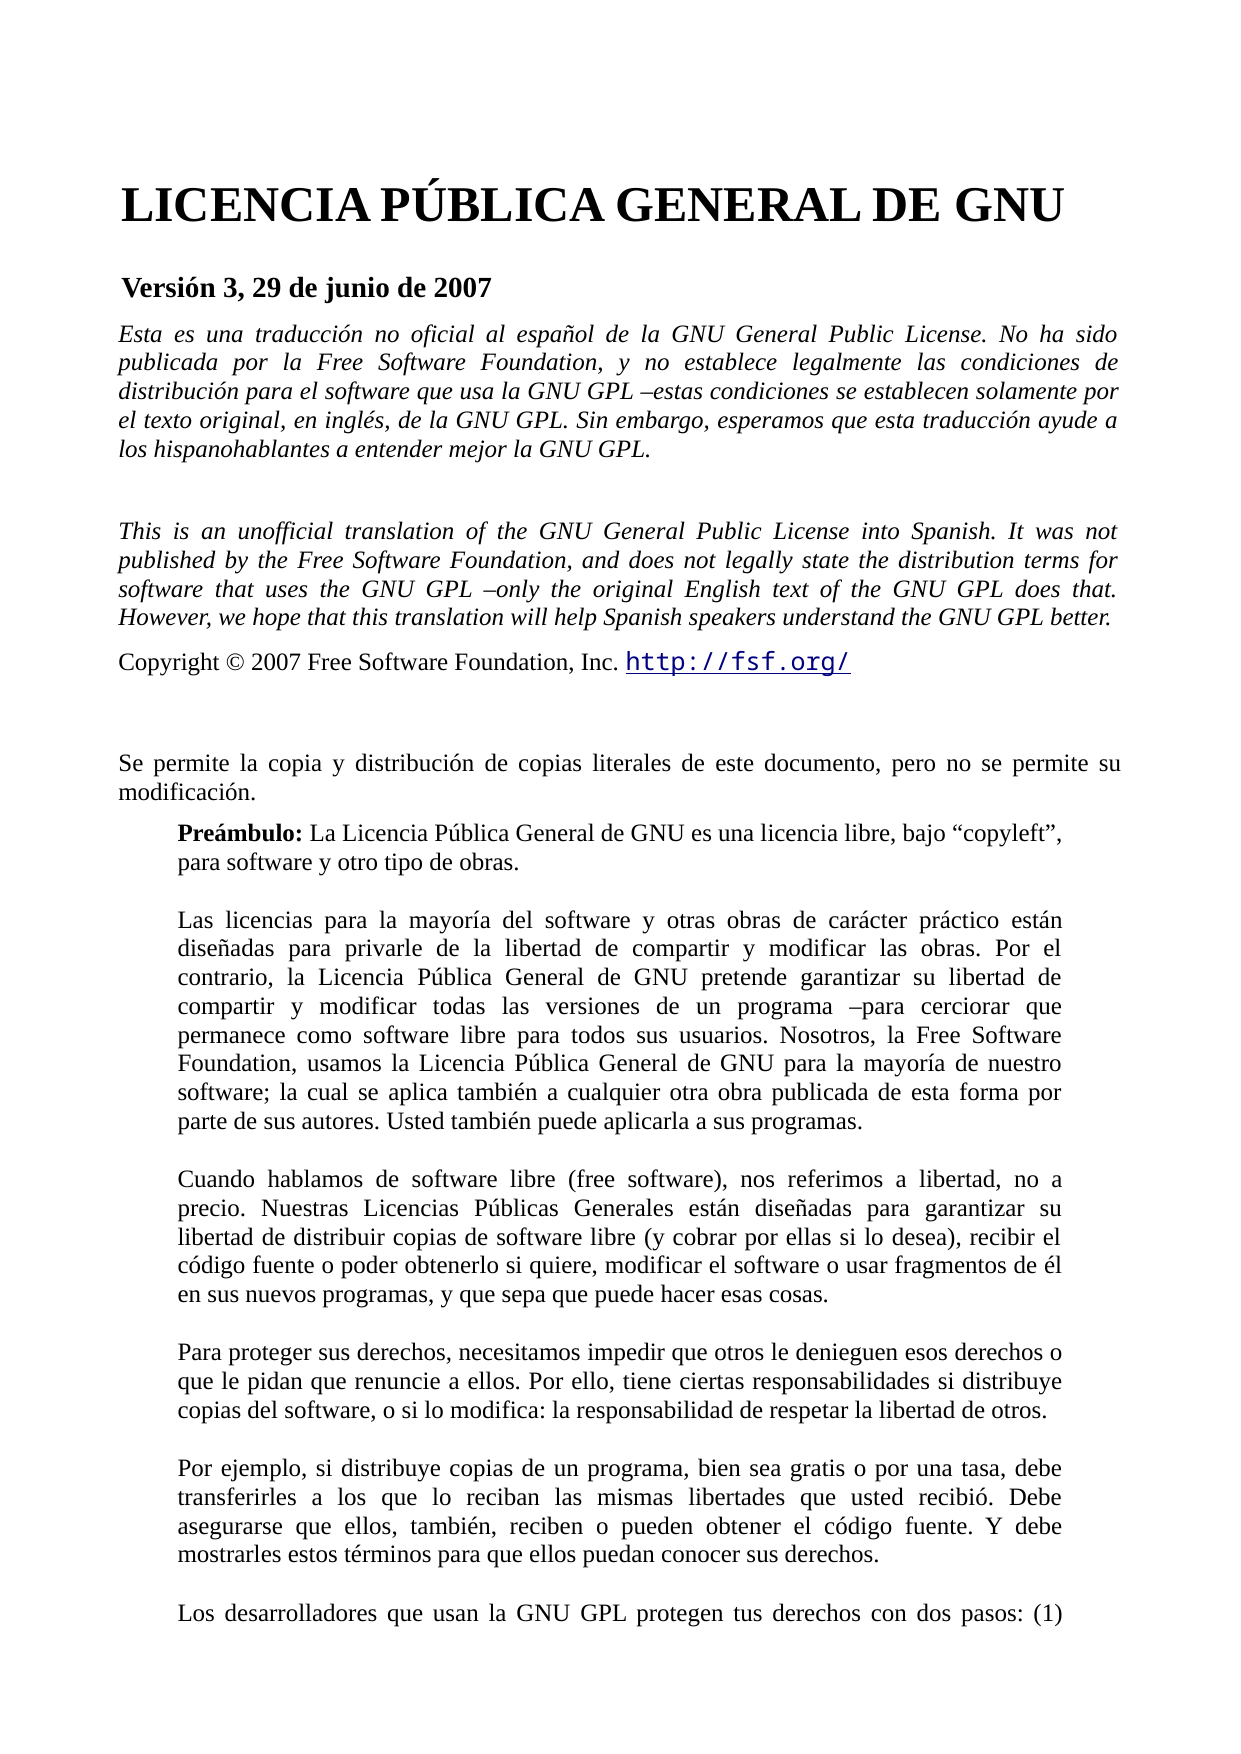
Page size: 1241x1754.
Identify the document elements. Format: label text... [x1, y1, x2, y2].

text Para proteger sus derechos, necesitamos impedir que otros le denieguen esos derechos o que le pidan que renuncie a ellos. Por ello, tiene ciertas responsabilidades si distribuye copias del software, o si lo modifica: la responsabilidad de respetar la libertad de otros. [177, 1337, 1063, 1424]
text Copyright © 2007 Free Software Foundation, Inc. http://fsf.org/ [118, 644, 1122, 678]
text Las licencias para la mayoría del software y otras obras de carácter práctico están diseñadas para privarle de la libertad de compartir y modificar las obras. Por el contrario, la Licencia Pública General de GNU pretende garantizar su libertad de compartir y modificar todas las versiones de un programa –para cerciorar que permanece como software libre para todos sus usuarios. Nosotros, la Free Software Foundation, usamos la Licencia Pública General de GNU para la mayoría de nuestro software; la cual se aplica también a cualquier otra obra publicada de esta forma por parte de sus autores. Usted también puede aplicarla a sus programas. [177, 905, 1063, 1135]
table_header LICENCIA PÚBLICA GENERAL DE GNU Versión 3, 29 de junio de 2007 [118, 147, 1087, 319]
text Cuando hablamos de software libre (free software), nos referimos a libertad, no a precio. Nuestras Licencias Públicas Generales están diseñadas para garantizar su libertad de distribuir copias de software libre (y cobrar por ellas si lo desea), recibir el código fuente o poder obtenerlo si quiere, modificar el software o usar fragmentos de él en sus nuevos programas, y que sepa que puede hacer esas cosas. [177, 1164, 1063, 1308]
text Por ejemplo, si distribuye copias de un programa, bien sea gratis o por una tasa, debe transferirles a los que lo reciban las mismas libertades que usted recibió. Debe asegurarse que ellos, también, reciben o pueden obtener el código fuente. Y debe mostrarles estos términos para que ellos puedan conocer sus derechos. [177, 1453, 1063, 1568]
text Se permite la copia y distribución de copias literales de este documento, pero no se permite su modificación. [118, 690, 1122, 805]
text Los desarrolladores que usan la GNU GPL protegen tus derechos con dos pasos: (1) [177, 1598, 1063, 1626]
text This is an unofficial translation of the GNU General Public License into Spanish. It was not published by the Free Software Foundation, and does not legally state the distribution terms for software that uses the GNU GPL –only the original English text of the GNU GPL does that. However, we hope that this translation will help Spanish speakers understand the GNU GPL better. [118, 516, 1122, 631]
text Preámbulo: La Licencia Pública General de GNU es una licencia libre, bajo “copyleft”, para software y otro tipo de obras. [177, 818, 1063, 875]
text Esta es una traducción no oficial al español de la GNU General Public License. No ha sido publicada por la Free Software Foundation, y no establece legalmente las condiciones de distribución para el software que usa la GNU GPL –estas condiciones se establecen solamente por el texto original, en inglés, de la GNU GPL. Sin embargo, esperamos que esta traducción ayude a los hispanohablantes a entender mejor la GNU GPL. [118, 319, 1122, 462]
